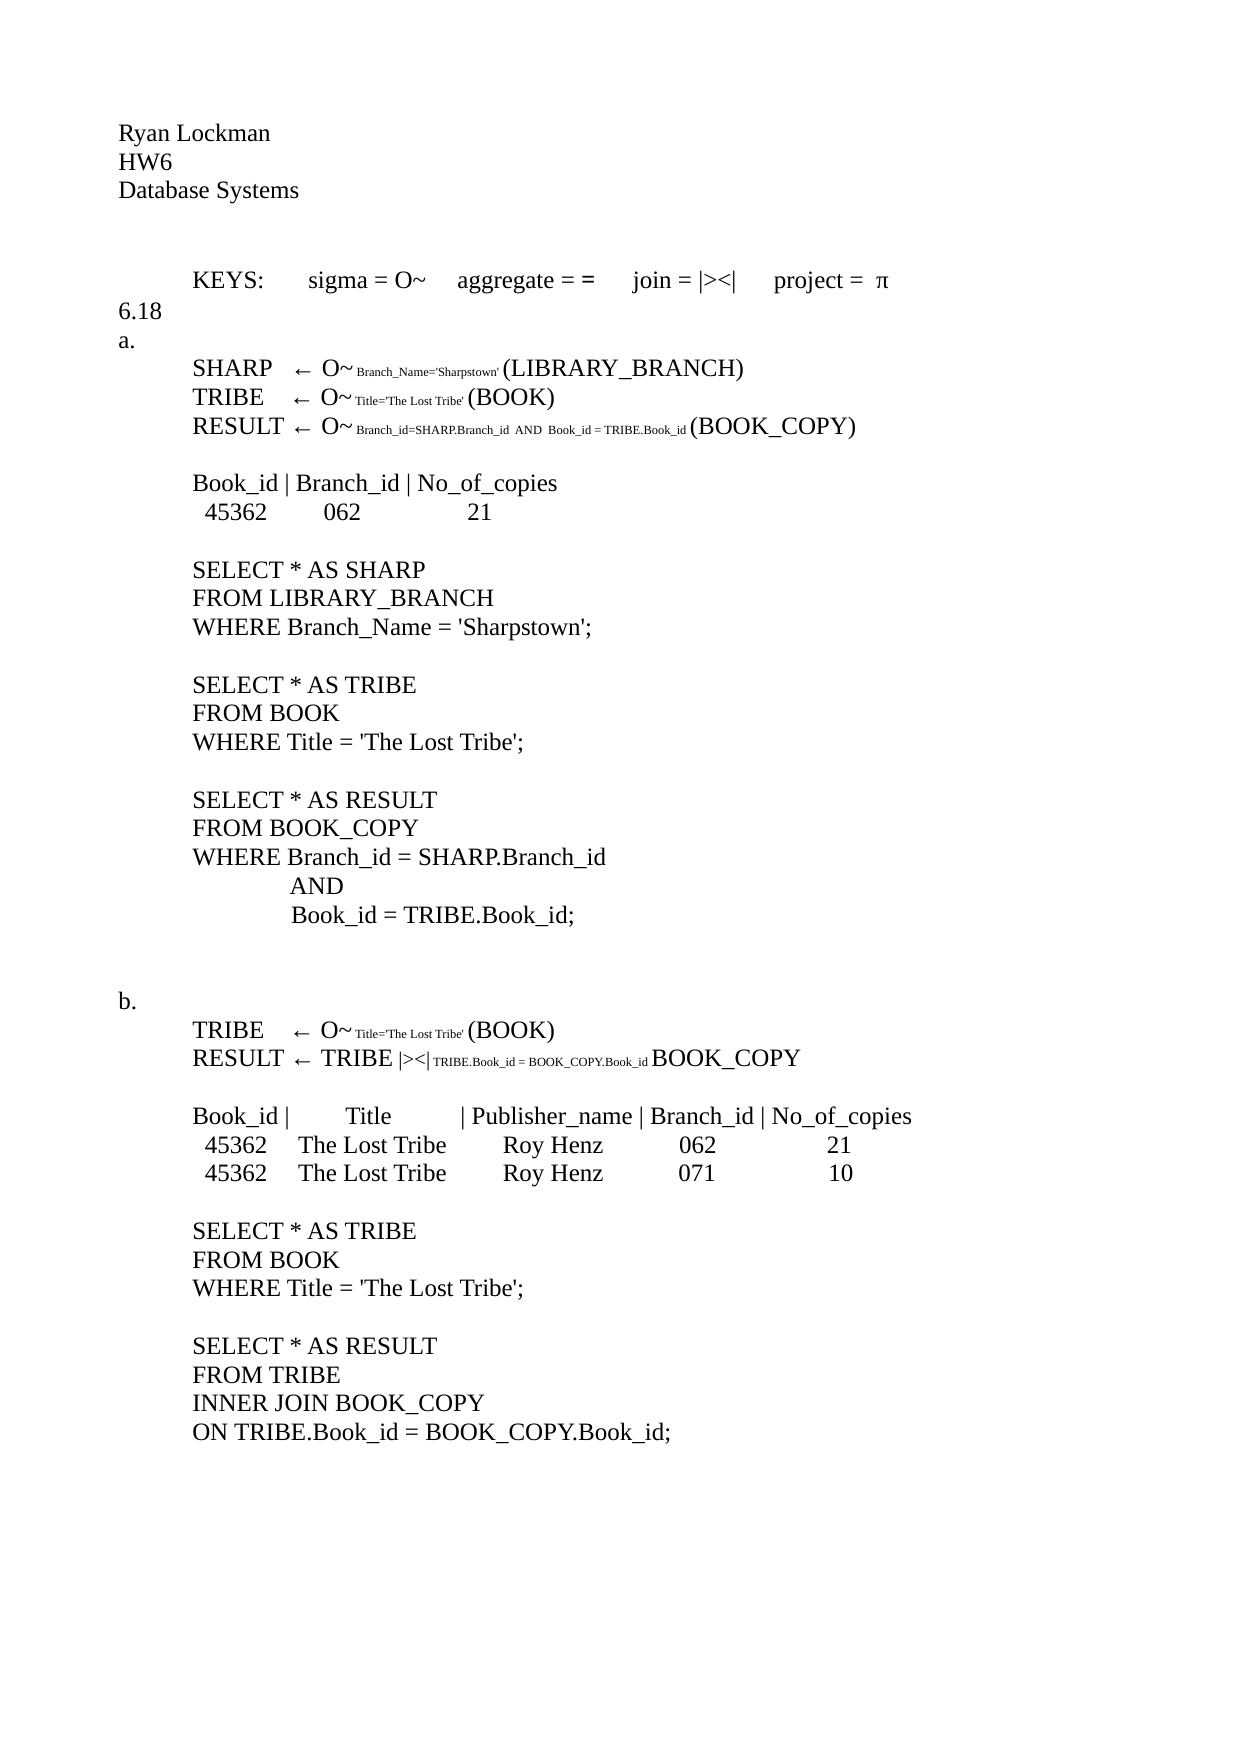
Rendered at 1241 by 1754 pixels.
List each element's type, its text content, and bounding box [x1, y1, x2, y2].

text RESULT ← O~ Branch_id=SHARP.Branch_id AND Book_id = TRIBE.Book_id (BOOK_COPY) [118, 411, 1122, 440]
text Book_id = TRIBE.Book_id; [118, 900, 1122, 928]
text WHERE Title = 'The Lost Tribe'; [118, 727, 1122, 756]
text TRIBE ← O~ Title='The Lost Tribe' (BOOK) [118, 1015, 1122, 1043]
text a. [118, 325, 1122, 353]
text HW6 [118, 147, 1122, 176]
text SELECT * AS SHARP [118, 555, 1122, 583]
text Book_id | Title | Publisher_name | Branch_id | No_of_copies [118, 1101, 1122, 1130]
text Ryan Lockman [118, 118, 1122, 147]
text AND [118, 871, 1122, 900]
text SELECT * AS TRIBE [118, 1216, 1122, 1245]
text SELECT * AS RESULT [118, 785, 1122, 813]
text Database Systems [118, 176, 1122, 204]
text ON TRIBE.Book_id = BOOK_COPY.Book_id; [118, 1417, 1122, 1446]
text b. [118, 986, 1122, 1015]
text 45362 The Lost Tribe Roy Henz 071 10 [118, 1158, 1122, 1187]
text FROM BOOK [118, 698, 1122, 727]
text KEYS: sigma = O~ aggregate = = join = |><| project = π [118, 262, 1122, 296]
text WHERE Branch_id = SHARP.Branch_id [118, 842, 1122, 871]
text FROM LIBRARY_BRANCH [118, 583, 1122, 612]
text 6.18 [118, 296, 1122, 325]
text WHERE Title = 'The Lost Tribe'; [118, 1273, 1122, 1302]
text FROM BOOK_COPY [118, 813, 1122, 842]
text SELECT * AS TRIBE [118, 670, 1122, 698]
text FROM TRIBE [118, 1360, 1122, 1388]
text TRIBE ← O~ Title='The Lost Tribe' (BOOK) [118, 382, 1122, 411]
text 45362 The Lost Tribe Roy Henz 062 21 [118, 1130, 1122, 1158]
text SELECT * AS RESULT [118, 1331, 1122, 1360]
text 45362 062 21 [118, 497, 1122, 526]
text INNER JOIN BOOK_COPY [118, 1388, 1122, 1417]
text WHERE Branch_Name = 'Sharpstown'; [118, 612, 1122, 641]
text RESULT ← TRIBE |><| TRIBE.Book_id = BOOK_COPY.Book_id BOOK_COPY [118, 1043, 1122, 1072]
text FROM BOOK [118, 1245, 1122, 1273]
text SHARP ← O~ Branch_Name='Sharpstown' (LIBRARY_BRANCH) [118, 353, 1122, 382]
text Book_id | Branch_id | No_of_copies [118, 468, 1122, 497]
